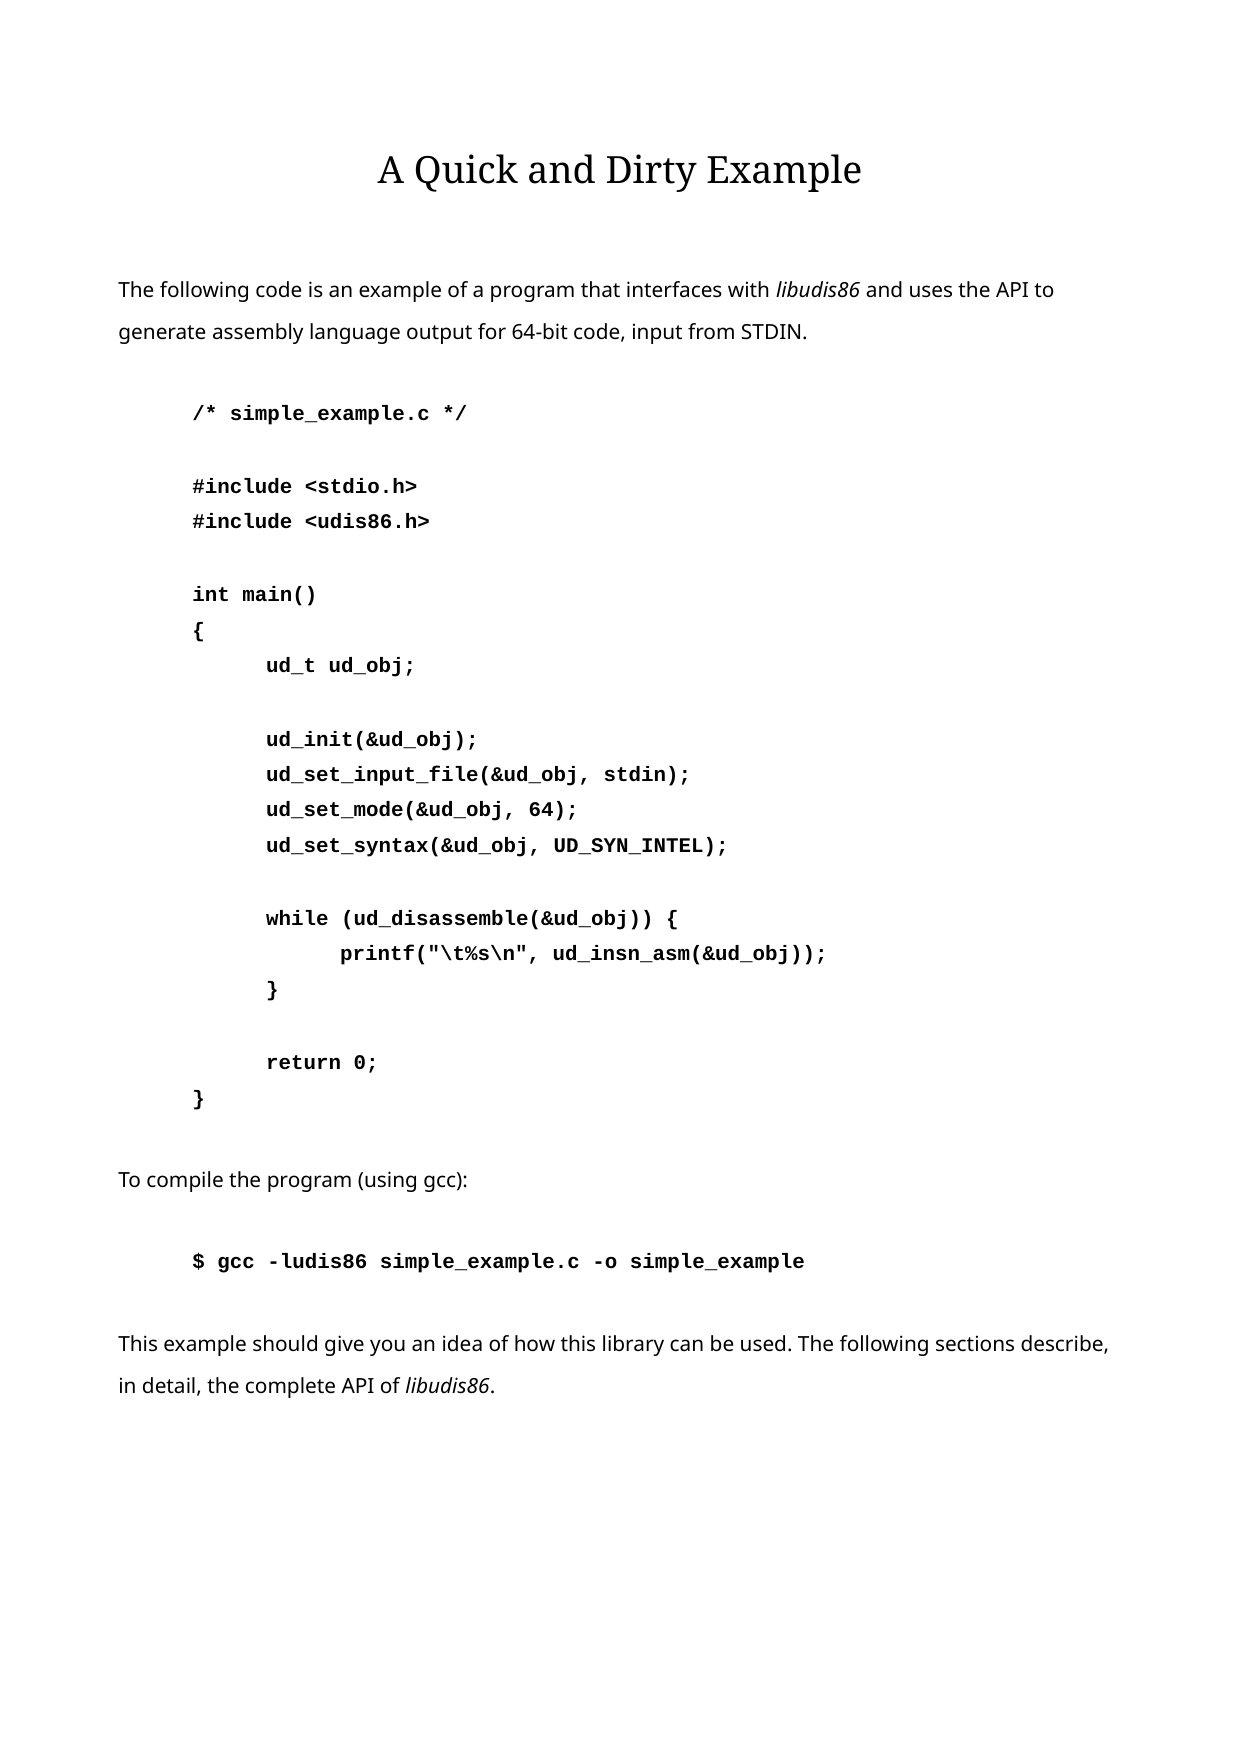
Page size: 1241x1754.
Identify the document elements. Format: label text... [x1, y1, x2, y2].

text ud_set_mode(&ud_obj, 64); [192, 799, 1122, 823]
text ud_init(&ud_obj); [192, 728, 1122, 752]
text #include <udis86.h> [192, 511, 1122, 535]
text $ gcc -ludis86 simple_example.c -o simple_example [192, 1251, 1122, 1274]
text To compile the program (using gcc): [118, 1166, 1122, 1194]
text printf("\t%s\n", ud_insn_asm(&ud_obj)); [192, 943, 1122, 967]
text ud_set_input_file(&ud_obj, stdin); [192, 764, 1122, 788]
text The following code is an example of a program that interfaces with libudis86 and uses the API to generate assembly language output for 64-bit code, input from STDIN. [118, 275, 1122, 346]
text { [192, 620, 1122, 643]
text while (ud_disassemble(&ud_obj)) { [192, 908, 1122, 932]
text } [192, 979, 1122, 1002]
text #include <stdio.h> [192, 476, 1122, 499]
text } [192, 1087, 1122, 1111]
text ud_set_syntax(&ud_obj, UD_SYN_INTEL); [192, 835, 1122, 858]
text int main() [192, 584, 1122, 608]
subtitle A Quick and Dirty Example [118, 143, 1122, 194]
text return 0; [192, 1052, 1122, 1076]
text /* simple_example.c */ [192, 403, 1122, 426]
text This example should give you an idea of how this library can be used. The following sections describe, in detail, the complete API of libudis86. [118, 1329, 1122, 1400]
text ud_t ud_obj; [192, 655, 1122, 679]
